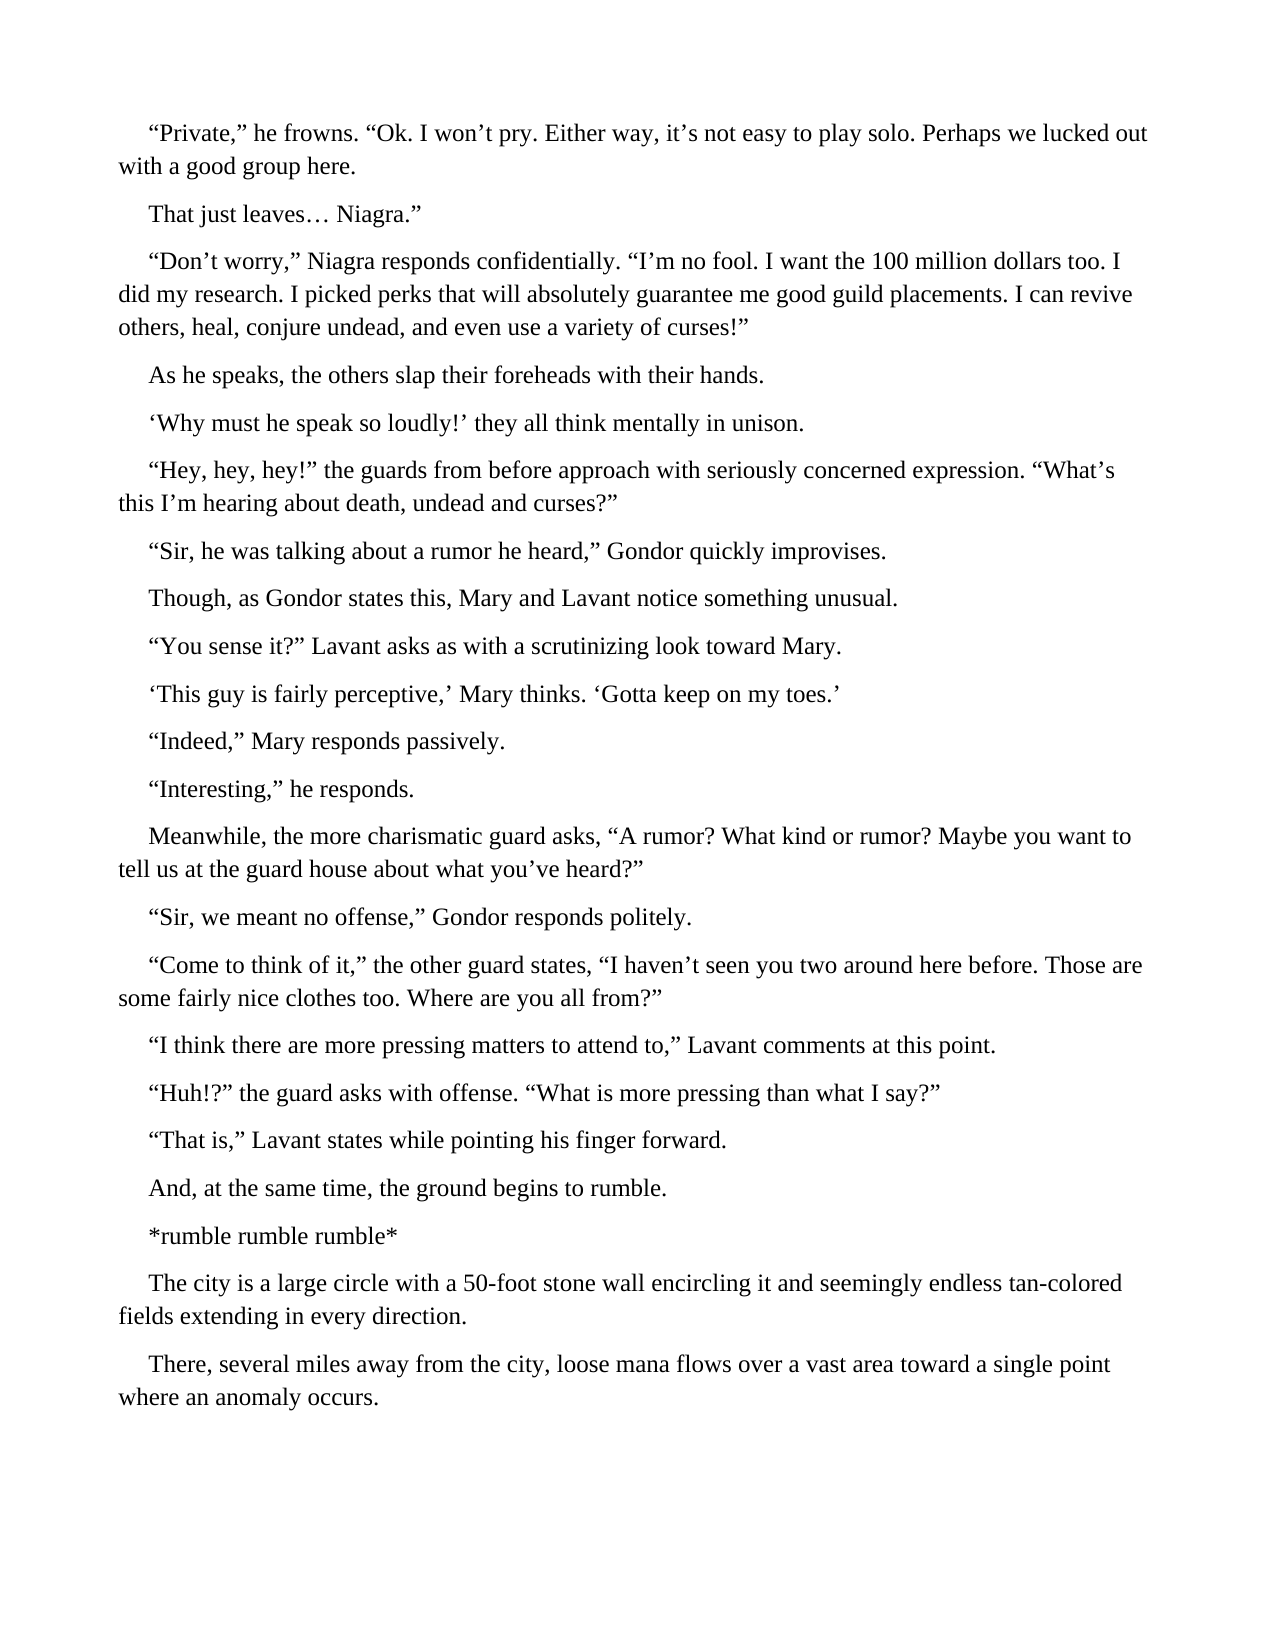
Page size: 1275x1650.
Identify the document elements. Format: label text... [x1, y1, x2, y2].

text ‘This guy is fairly perceptive,’ Mary thinks. ‘Gotta keep on my toes.’ [118, 679, 1157, 707]
text “That is,” Lavant states while pointing his finger forward. [118, 1126, 1157, 1154]
text “Hey, hey, hey!” the guards from before approach with seriously concerned expression. “What’s this I’m hearing about death, undead and curses?” [118, 455, 1157, 517]
text “Don’t worry,” Niagra responds confidentially. “I’m no fool. I want the 100 million dollars too. I did my research. I picked perks that will absolutely guarantee me good guild placements. I can revive others, heal, conjure undead, and even use a variety of curses!” [118, 246, 1157, 341]
text And, at the same time, the ground begins to rumble. [118, 1173, 1157, 1202]
text “Indeed,” Mary responds passively. [118, 726, 1157, 755]
text Though, as Gondor states this, Mary and Lavant notice something unusual. [118, 583, 1157, 612]
text That just leaves… Niagra.” [118, 199, 1157, 227]
text “Interesting,” he responds. [118, 774, 1157, 803]
text Meanwhile, the more charismatic guard asks, “A rumor? What kind or rumor? Maybe you want to tell us at the guard house about what you’ve heard?” [118, 821, 1157, 883]
text “I think there are more pressing matters to attend to,” Lavant comments at this point. [118, 1030, 1157, 1059]
text “Sir, he was talking about a rumor he heard,” Gondor quickly improvises. [118, 536, 1157, 564]
text “Sir, we meant no offense,” Gondor responds politely. [118, 902, 1157, 931]
text As he speaks, the others slap their foreheads with their hands. [118, 360, 1157, 389]
text “Huh!?” the guard asks with offense. “What is more pressing than what I say?” [118, 1078, 1157, 1107]
text The city is a large circle with a 50-foot stone wall encircling it and seemingly endless tan-colored fields extending in every direction. [118, 1268, 1157, 1330]
text “You sense it?” Lavant asks as with a scrutinizing look toward Mary. [118, 631, 1157, 660]
text *rumble rumble rumble* [118, 1221, 1157, 1249]
text “Come to think of it,” the other guard states, “I haven’t seen you two around here before. Those are some fairly nice clothes too. Where are you all from?” [118, 950, 1157, 1011]
text “Private,” he frowns. “Ok. I won’t pry. Either way, it’s not easy to play solo. Perhaps we lucked out with a good group here. [118, 118, 1157, 180]
text ‘Why must he speak so loudly!’ they all think mentally in unison. [118, 408, 1157, 436]
text There, several miles away from the city, loose mana flows over a vast area toward a single point where an anomaly occurs. [118, 1349, 1157, 1411]
